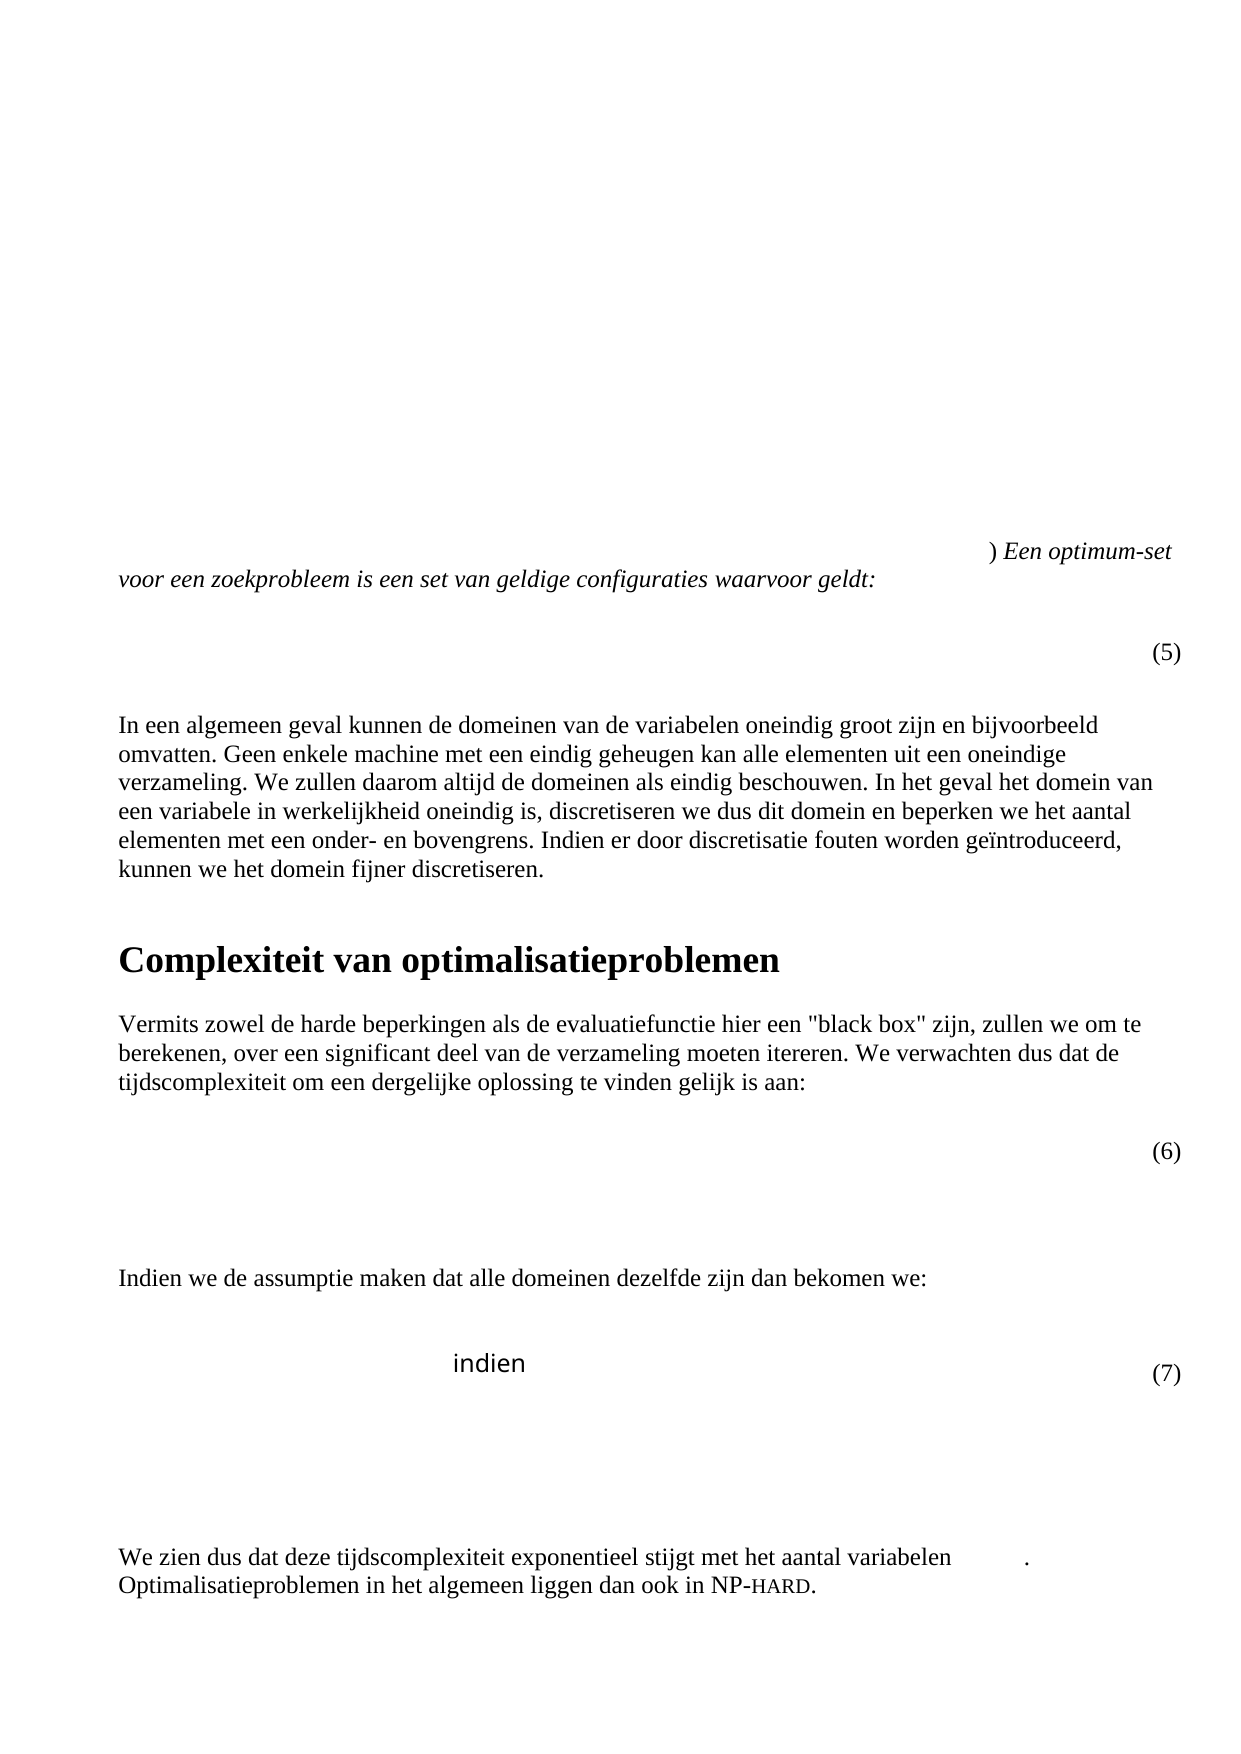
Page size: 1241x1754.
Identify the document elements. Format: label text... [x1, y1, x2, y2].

table_header (6) [728, 1125, 1181, 1205]
table_header (5) [1138, 623, 1181, 710]
table_header indien [118, 1321, 1107, 1454]
text Vermits zowel de harde beperkingen als de evaluatiefunctie hier een "black box" zijn, zullen we om te berekenen, over een significant deel van de verzameling moeten itereren. We verwachten dus dat de tijdscomplexiteit om een dergelijke oplossing te vinden gelijk is aan: [118, 1009, 1181, 1096]
table_header [118, 623, 1138, 710]
text In een algemeen geval kunnen de domeinen van de variabelen oneindig groot zijn en bijvoorbeeld omvatten. Geen enkele machine met een eindig geheugen kan alle elementen uit een oneindige verzameling. We zullen daarom altijd de domeinen als eindig beschouwen. In het geval het domein van een variabele in werkelijkheid oneindig is, discretiseren we dus dit domein en beperken we het aantal elementen met een onder- en bovengrens. Indien er door discretisatie fouten worden geïntroduceerd, kunnen we het domein fijner discretiseren. [118, 710, 1181, 882]
text ) Een optimum-set voor een zoekprobleem is een set van geldige configuraties waarvoor geldt: [118, 59, 1181, 593]
table_header [118, 1125, 728, 1205]
table_header (7) [1108, 1321, 1181, 1454]
subtitle Complexiteit van optimalisatieproblemen [118, 937, 1181, 980]
text Indien we de assumptie maken dat alle domeinen dezelfde zijn dan bekomen we: [118, 1263, 1181, 1292]
text We zien dus dat deze tijdscomplexiteit exponentieel stijgt met het aantal variabelen . Optimalisatieproblemen in het algemeen liggen dan ook in NP-HARD. [118, 1512, 1181, 1599]
